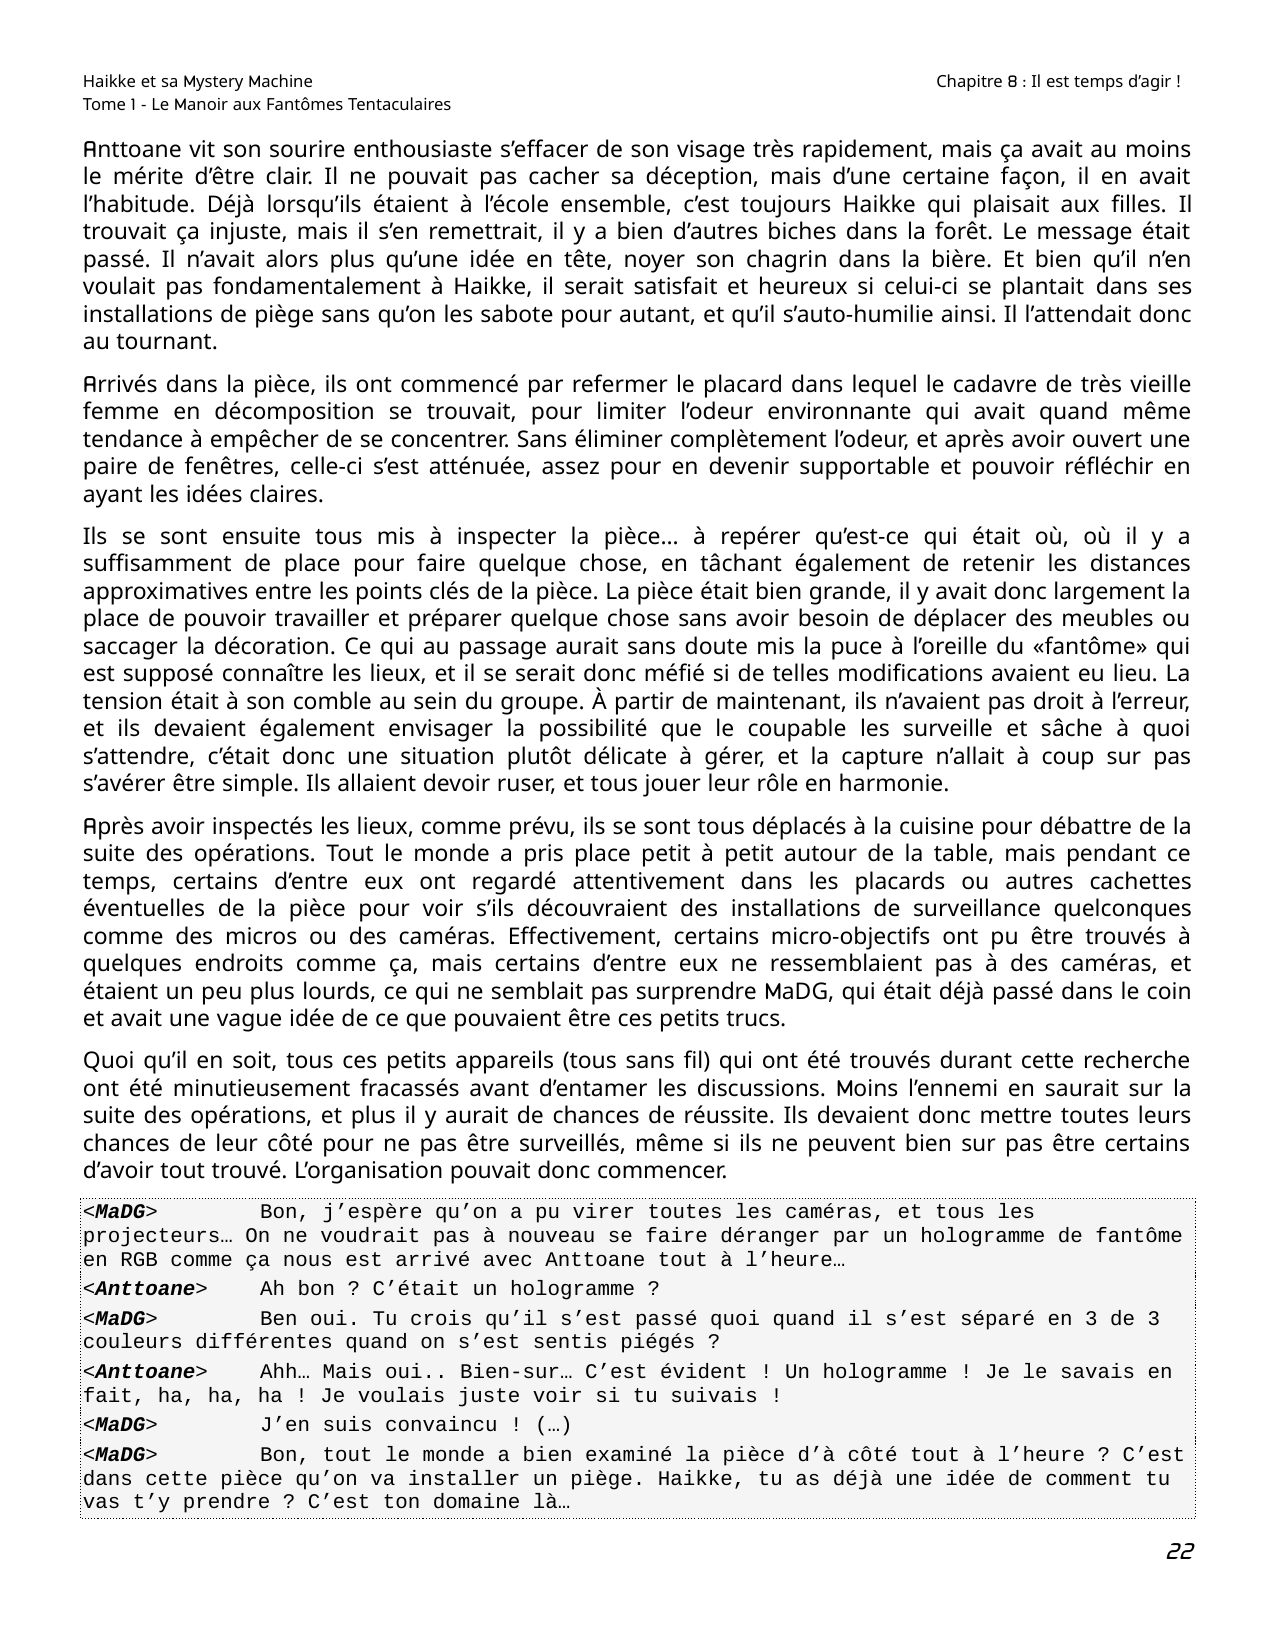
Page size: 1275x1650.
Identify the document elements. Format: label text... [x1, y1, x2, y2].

text <MaDG> J’en suis convaincu ! (…) [80, 1411, 1195, 1438]
text Arrivés dans la pièce, ils ont commencé par refermer le placard dans lequel le cadavre de très vieille femme en décomposition se trouvait, pour limiter l’odeur environnante qui avait quand même tendance à empêcher de se concentrer. Sans éliminer complètement l’odeur, et après avoir ouvert une paire de fenêtres, celle-ci s’est atténuée, assez pour en devenir supportable et pouvoir réfléchir en ayant les idées claires. [83, 369, 1192, 507]
text <MaDG> Ben oui. Tu crois qu’il s’est passé quoi quand il s’est séparé en 3 de 3 couleurs différentes quand on s’est sentis piégés ? [80, 1305, 1195, 1355]
text Après avoir inspectés les lieux, comme prévu, ils se sont tous déplacés à la cuisine pour débattre de la suite des opérations. Tout le monde a pris place petit à petit autour de la table, mais pendant ce temps, certains d’entre eux ont regardé attentivement dans les placards ou autres cachettes éventuelles de la pièce pour voir s’ils découvraient des installations de surveillance quelconques comme des micros ou des caméras. Effectivement, certains micro-objectifs ont pu être trouvés à quelques endroits comme ça, mais certains d’entre eux ne ressemblaient pas à des caméras, et étaient un peu plus lourds, ce qui ne semblait pas surprendre MaDG, qui était déjà passé dans le coin et avait une vague idée de ce que pouvaient être ces petits trucs. [83, 811, 1192, 1031]
text Quoi qu’il en soit, tous ces petits appareils (tous sans fil) qui ont été trouvés durant cette recherche ont été minutieusement fracassés avant d’entamer les discussions. Moins l’ennemi en saurait sur la suite des opérations, et plus il y aurait de chances de réussite. Ils devaient donc mettre toutes leurs chances de leur côté pour ne pas être surveillés, même si ils ne peuvent bien sur pas être certains d’avoir tout trouvé. L’organisation pouvait donc commencer. [83, 1046, 1192, 1183]
text <MaDG> Bon, tout le monde a bien examiné la pièce d’à côté tout à l’heure ? C’est dans cette pièce qu’on va installer un piège. Haikke, tu as déjà une idée de comment tu vas t’y prendre ? C’est ton domaine là… [80, 1441, 1195, 1518]
text Anttoane vit son sourire enthousiaste s’effacer de son visage très rapidement, mais ça avait au moins le mérite d’être clair. Il ne pouvait pas cacher sa déception, mais d’une certaine façon, il en avait l’habitude. Déjà lorsqu’ils étaient à l’école ensemble, c’est toujours Haikke qui plaisait aux filles. Il trouvait ça injuste, mais il s’en remettrait, il y a bien d’autres biches dans la forêt. Le message était passé. Il n’avait alors plus qu’une idée en tête, noyer son chagrin dans la bière. Et bien qu’il n’en voulait pas fondamentalement à Haikke, il serait satisfait et heureux si celui-ci se plantait dans ses installations de piège sans qu’on les sabote pour autant, et qu’il s’auto-humilie ainsi. Il l’attendait donc au tournant. [83, 134, 1192, 354]
text Ils se sont ensuite tous mis à inspecter la pièce… à repérer qu’est-ce qui était où, où il y a suffisamment de place pour faire quelque chose, en tâchant également de retenir les distances approximatives entre les points clés de la pièce. La pièce était bien grande, il y avait donc largement la place de pouvoir travailler et préparer quelque chose sans avoir besoin de déplacer des meubles ou saccager la décoration. Ce qui au passage aurait sans doute mis la puce à l’oreille du «fantôme» qui est supposé connaître les lieux, et il se serait donc méfié si de telles modifications avaient eu lieu. La tension était à son comble au sein du groupe. À partir de maintenant, ils n’avaient pas droit à l’erreur, et ils devaient également envisager la possibilité que le coupable les surveille et sâche à quoi s’attendre, c’était donc une situation plutôt délicate à gérer, et la capture n’allait à coup sur pas s’avérer être simple. Ils allaient devoir ruser, et tous jouer leur rôle en harmonie. [83, 521, 1192, 796]
text <MaDG> Bon, j’espère qu’on a pu virer toutes les caméras, et tous les projecteurs… On ne voudrait pas à nouveau se faire déranger par un hologramme de fantôme en RGB comme ça nous est arrivé avec Anttoane tout à l’heure… [80, 1198, 1195, 1272]
text <Anttoane> Ah bon ? C’était un hologramme ? [80, 1275, 1195, 1302]
text <Anttoane> Ahh… Mais oui.. Bien-sur… C’est évident ! Un hologramme ! Je le savais en fait, ha, ha, ha ! Je voulais juste voir si tu suivais ! [80, 1358, 1195, 1408]
